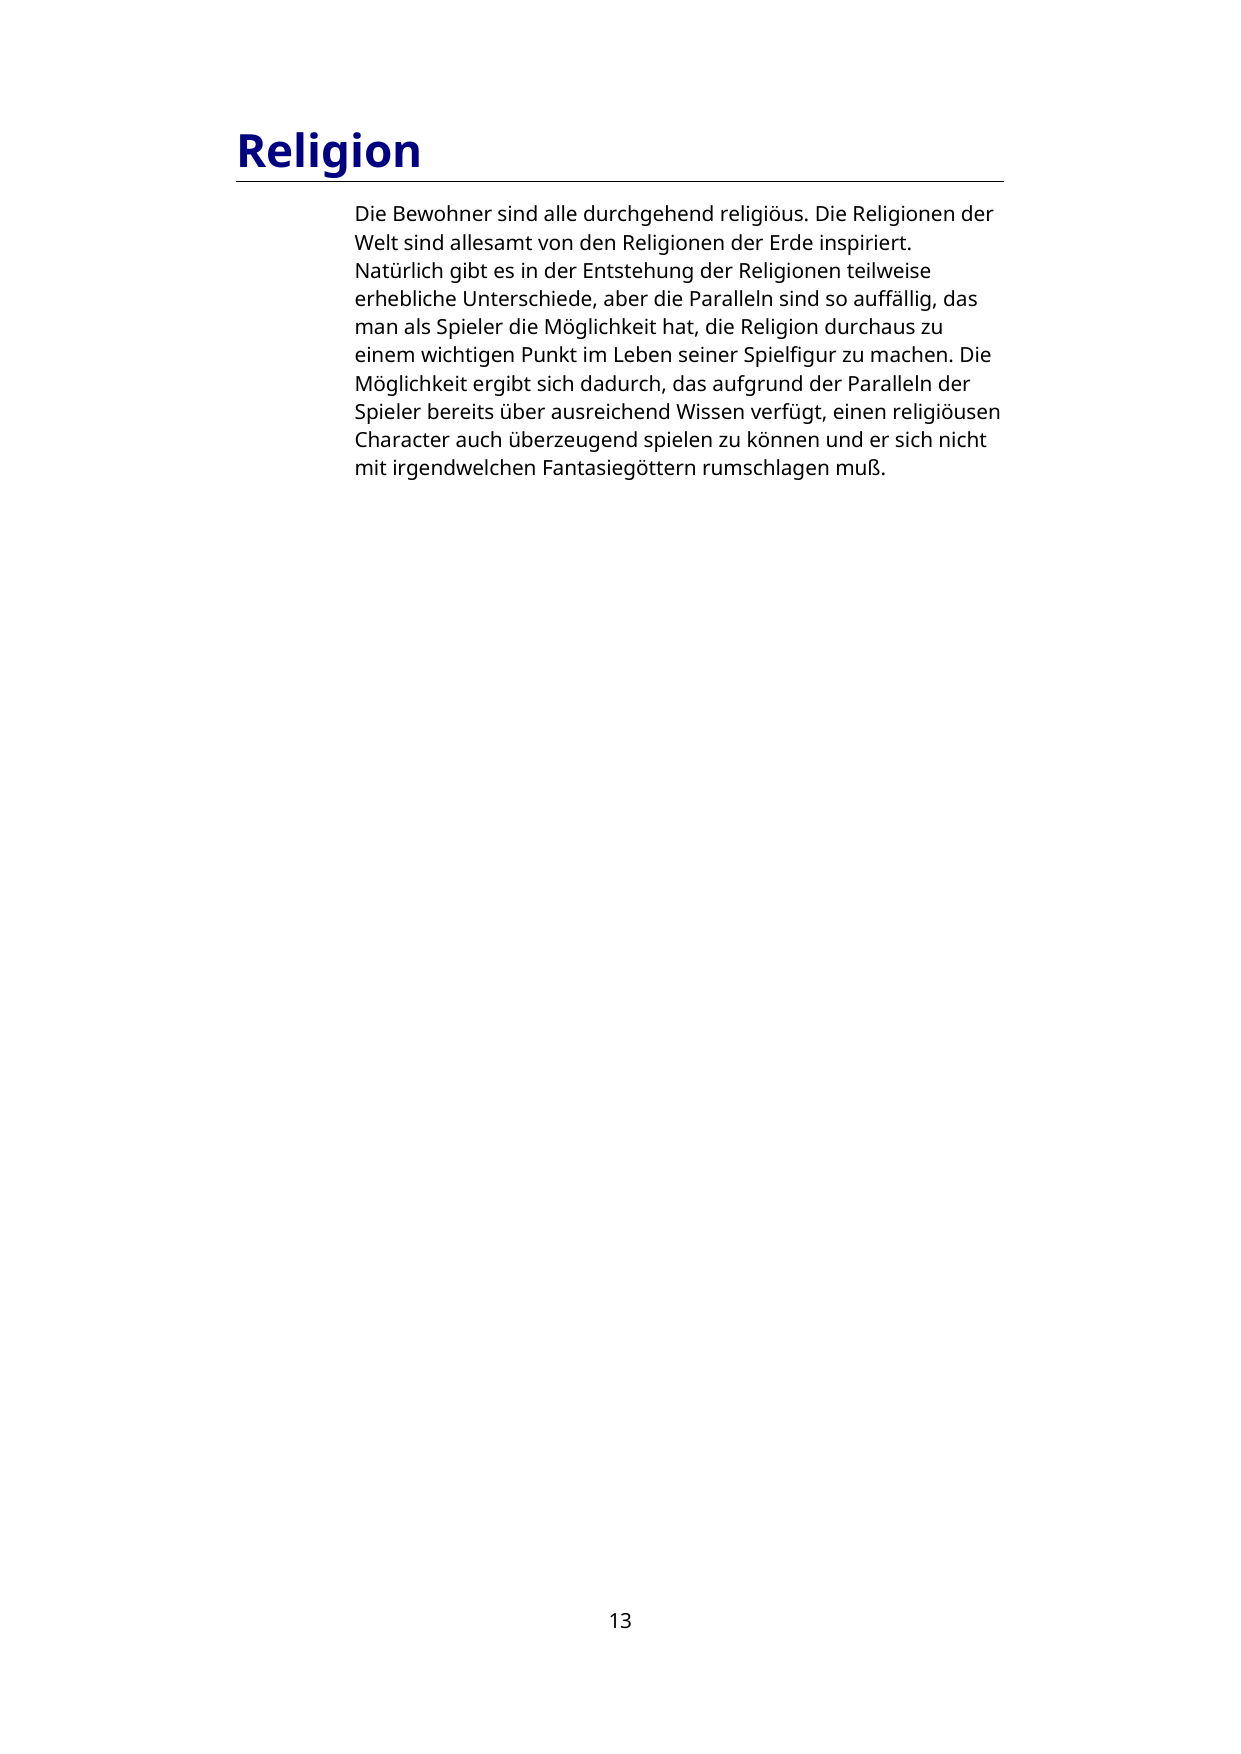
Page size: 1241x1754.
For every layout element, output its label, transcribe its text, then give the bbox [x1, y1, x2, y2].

subtitle Religion [236, 118, 1004, 181]
text Die Bewohner sind alle durchgehend religiöus. Die Religionen der Welt sind allesamt von den Religionen der Erde inspiriert. Natürlich gibt es in der Entstehung der Religionen teilweise erhebliche Unterschiede, aber die Paralleln sind so auffällig, das man als Spieler die Möglichkeit hat, die Religion durchaus zu einem wichtigen Punkt im Leben seiner Spielfigur zu machen. Die Möglichkeit ergibt sich dadurch, das aufgrund der Paralleln der Spieler bereits über ausreichend Wissen verfügt, einen religiöusen Character auch überzeugend spielen zu können und er sich nicht mit irgendwelchen Fantasiegöttern rumschlagen muß. [354, 199, 1004, 482]
